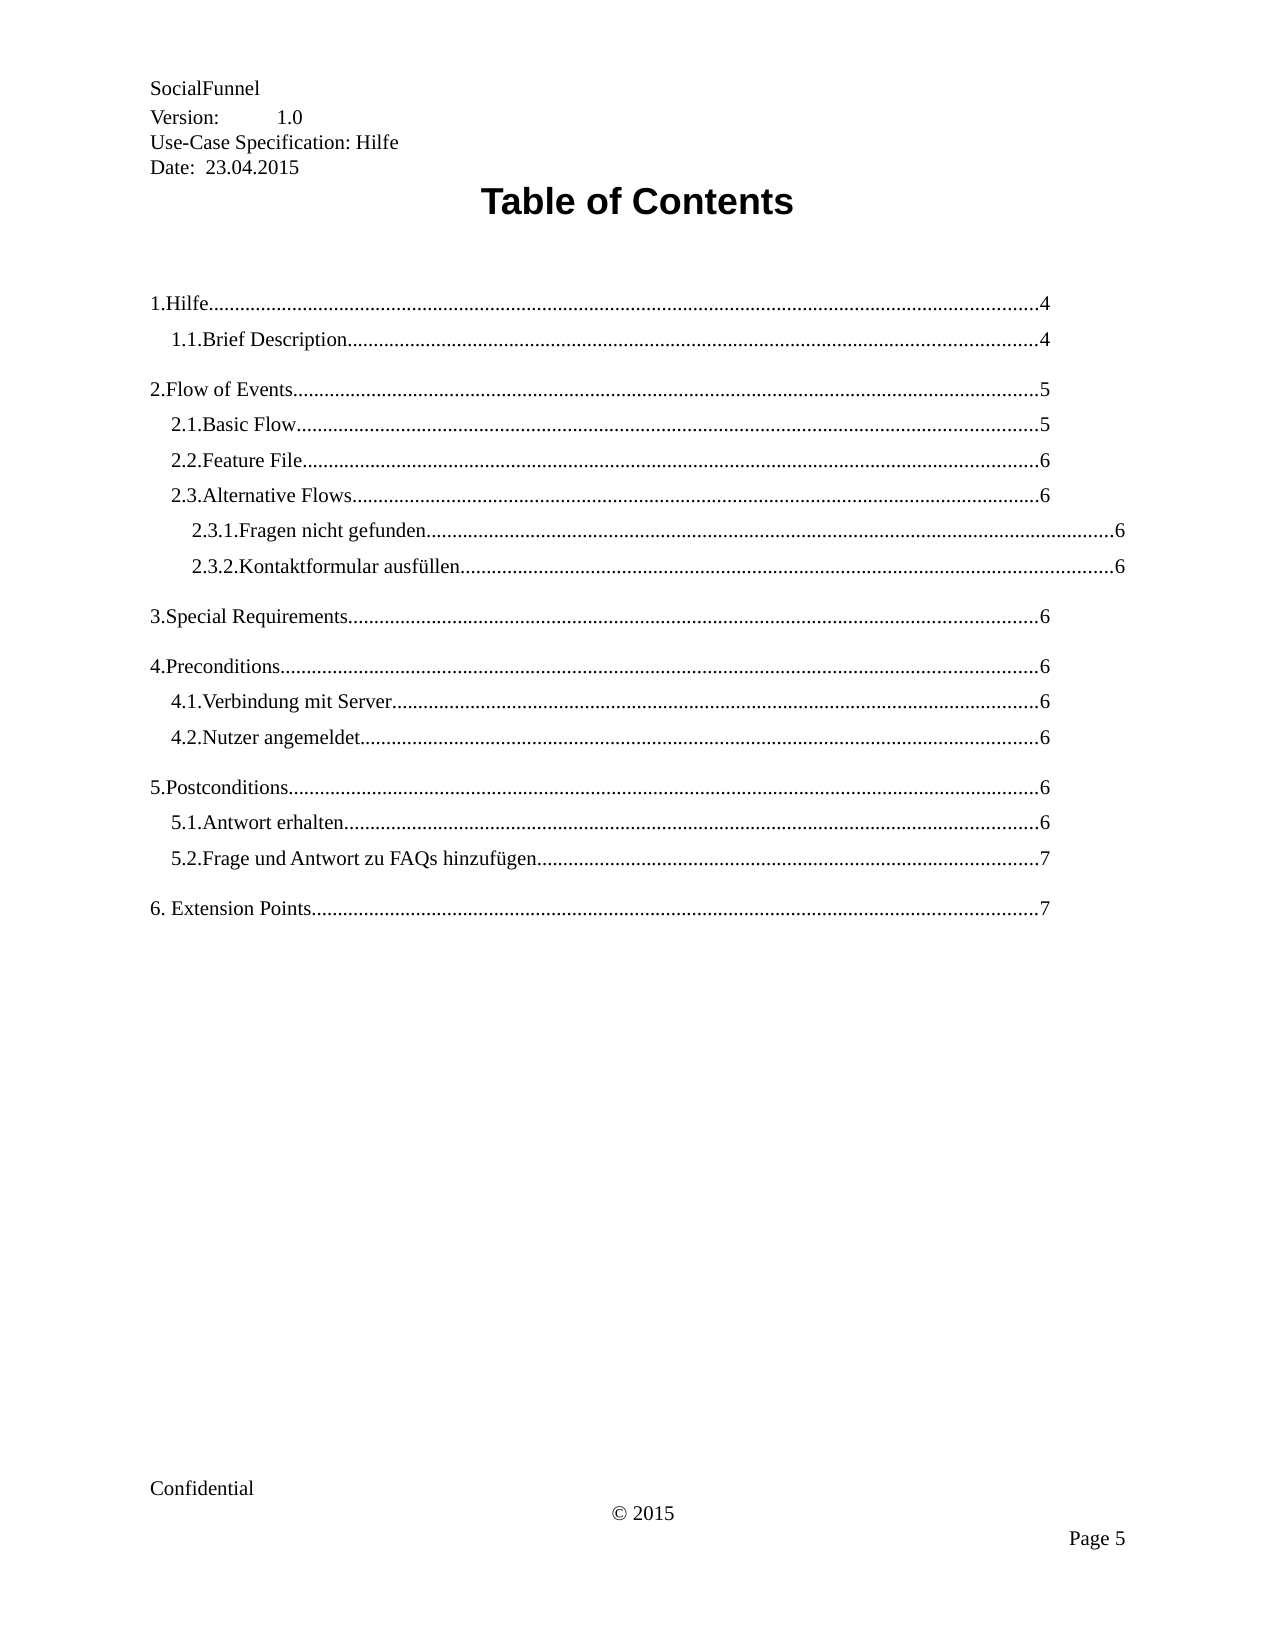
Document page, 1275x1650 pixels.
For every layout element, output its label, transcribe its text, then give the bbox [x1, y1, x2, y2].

text 2.2.Feature File 6 [171, 447, 1050, 472]
text 1.Hilfe 4 [150, 290, 1050, 315]
text 2.3.2.Kontaktformular ausfüllen 6 [192, 553, 1125, 578]
title Table of Contents [150, 179, 1125, 222]
text 5.1.Antwort erhalten 6 [171, 809, 1050, 834]
text 5.Postconditions 6 [150, 774, 1050, 799]
text 2.3.1.Fragen nicht gefunden 6 [192, 517, 1125, 542]
text 6. Extension Points 7 [150, 894, 1050, 919]
text 1.1.Brief Description 4 [171, 326, 1050, 351]
text 3.Special Requirements 6 [150, 603, 1050, 628]
text 2.1.Basic Flow 5 [171, 411, 1050, 436]
text 5.2.Frage und Antwort zu FAQs hinzufügen 7 [171, 844, 1050, 869]
text 4.1.Verbindung mit Server 6 [171, 688, 1050, 713]
text 2.3.Alternative Flows 6 [171, 482, 1050, 507]
text 4.Preconditions 6 [150, 653, 1050, 678]
text 4.2.Nutzer angemeldet 6 [171, 724, 1050, 749]
text 2.Flow of Events 5 [150, 376, 1050, 401]
